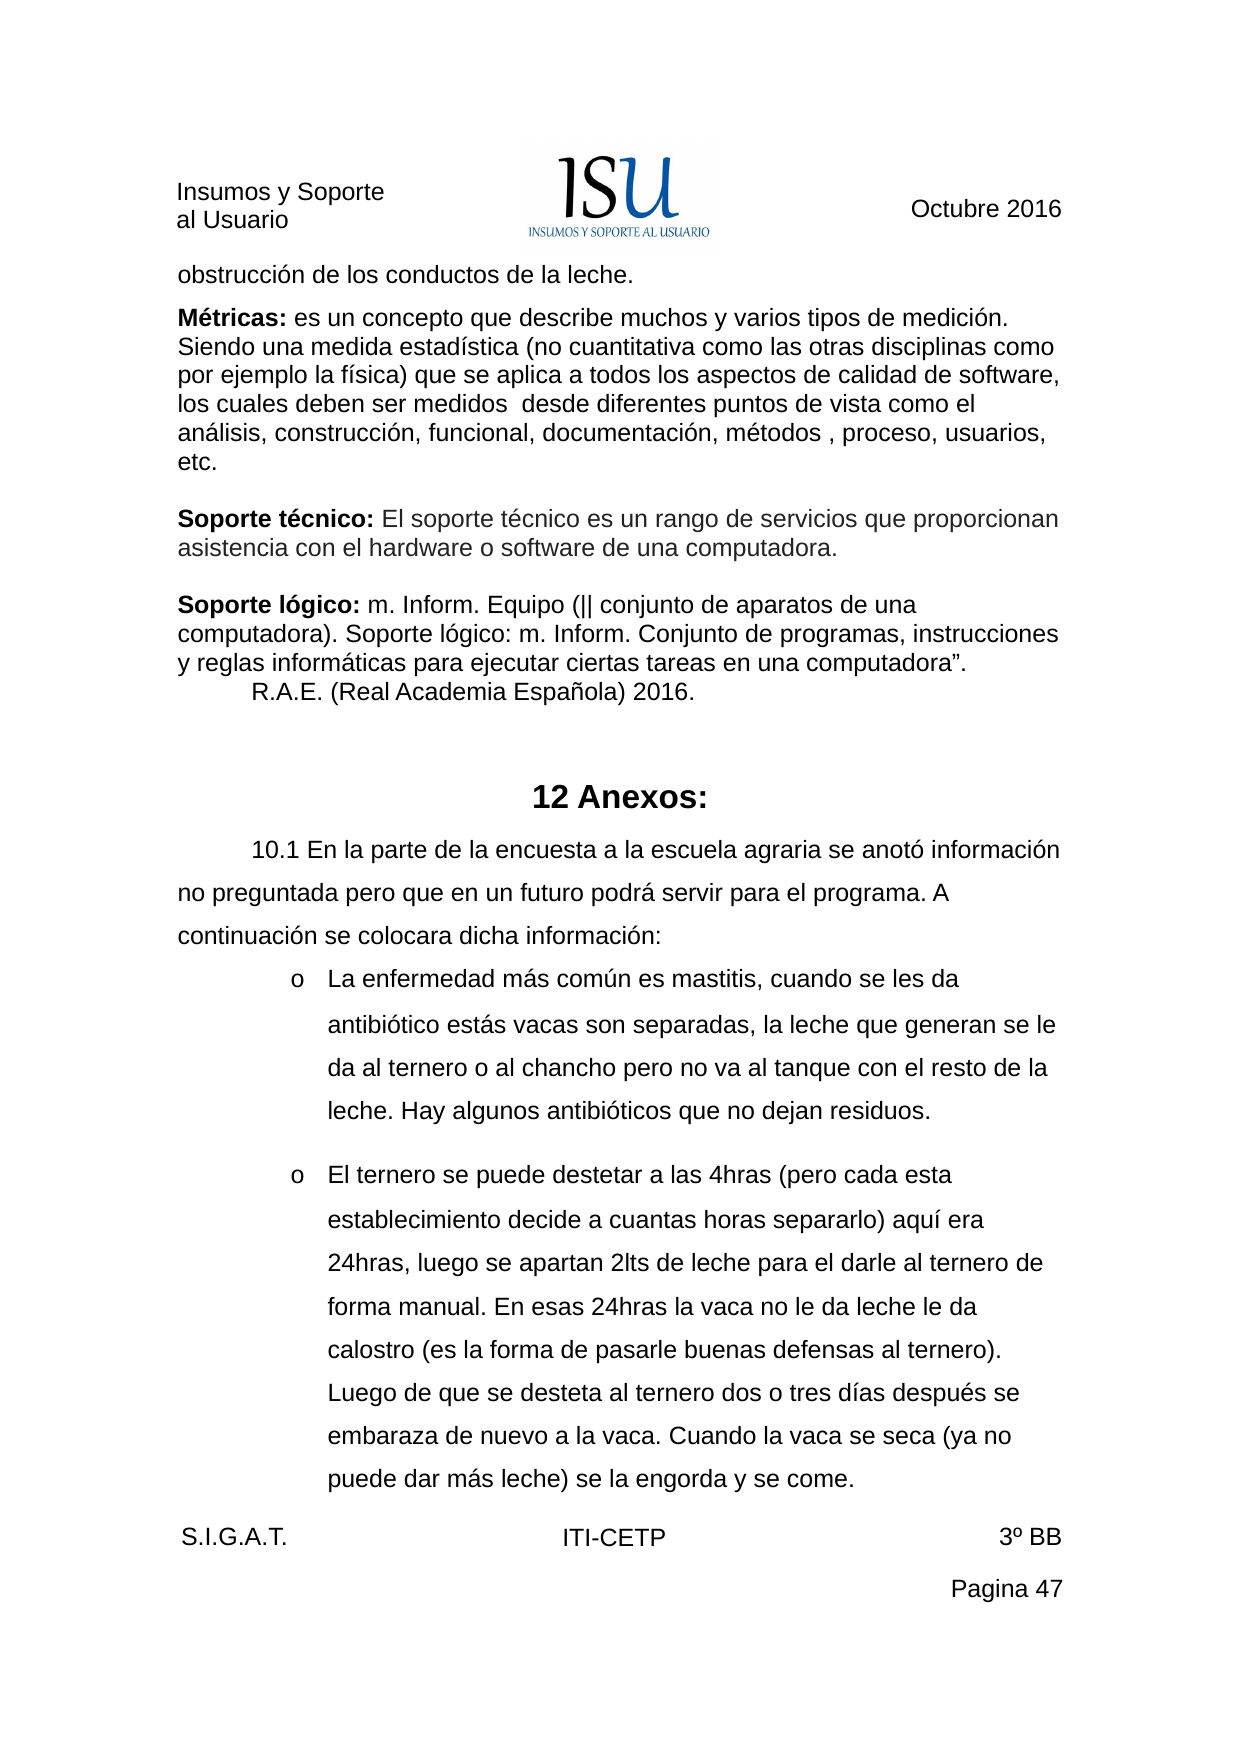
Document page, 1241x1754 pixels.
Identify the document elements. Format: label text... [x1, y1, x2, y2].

list El ternero se puede destetar a las 4hras (pero cada esta establecimiento decide a cuantas horas separarlo) aquí era 24hras, luego se apartan 2lts de leche para el darle al ternero de forma manual. En esas 24hras la vaca no le da leche le da calostro (es la forma de pasarle buenas defensas al ternero). Luego de que se desteta al ternero dos o tres días después se embaraza de nuevo a la vaca. Cuando la vaca se seca (ya no puede dar más leche) se la engorda y se come. [290, 1160, 1063, 1493]
text 12 Anexos: [177, 777, 1063, 816]
text obstrucción de los conductos de la leche. [177, 260, 1063, 288]
list La enfermedad más común es mastitis, cuando se les da antibiótico estás vacas son separadas, la leche que generan se le da al ternero o al chancho pero no va al tanque con el resto de la leche. Hay algunos antibióticos que no dejan residuos. [290, 964, 1063, 1125]
text R.A.E. (Real Academia Española) 2016. [177, 677, 1063, 705]
picture [517, 138, 723, 252]
text Métricas: es un concepto que describe muchos y varios tipos de medición. Siendo una medida estadística (no cuantitativa como las otras disciplinas como por ejemplo la física) que se aplica a todos los aspectos de calidad de software, los cuales deben ser medidos desde diferentes puntos de vista como el análisis, construcción, funcional, documentación, métodos , proceso, usuarios, etc. [177, 303, 1063, 475]
text Soporte técnico: El soporte técnico es un rango de servicios que proporcionan asistencia con el hardware o software de una computadora. [177, 504, 1063, 562]
text 10.1 En la parte de la encuesta a la escuela agraria se anotó información no preguntada pero que en un futuro podrá servir para el programa. A continuación se colocara dicha información: [177, 835, 1063, 950]
text Soporte lógico: m. Inform. Equipo (|| conjunto de aparatos de una computadora). Soporte lógico: m. Inform. Conjunto de programas, instrucciones y reglas informáticas para ejecutar ciertas tareas en una computadora”. [177, 590, 1063, 677]
